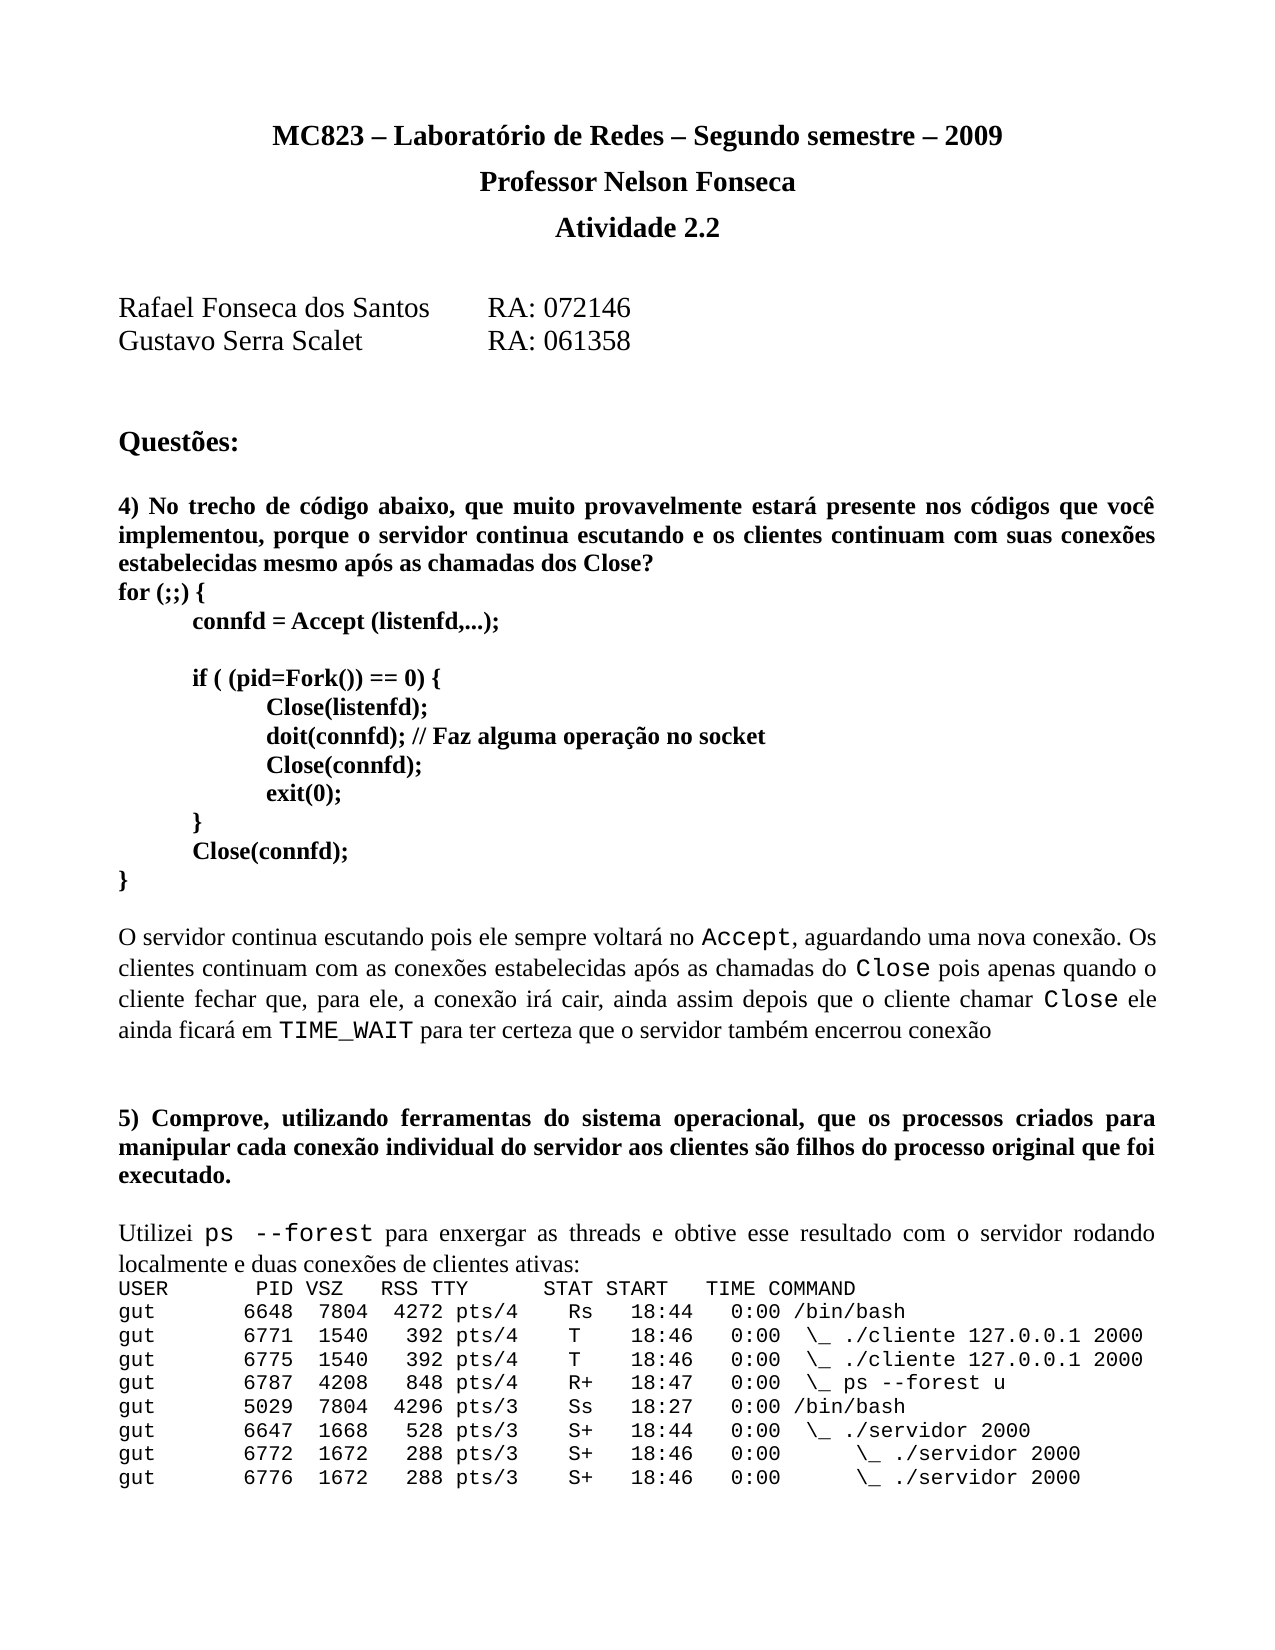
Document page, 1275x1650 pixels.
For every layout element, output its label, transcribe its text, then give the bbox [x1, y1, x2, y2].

text } [118, 865, 1157, 893]
text connfd = Accept (listenfd,...); [118, 606, 1157, 635]
text USER PID VSZ RSS TTY STAT START TIME COMMAND [118, 1278, 1157, 1301]
text gut 6648 7804 4272 pts/4 Rs 18:44 0:00 /bin/bash [118, 1301, 1157, 1325]
text gut 5029 7804 4296 pts/3 Ss 18:27 0:00 /bin/bash [118, 1396, 1157, 1419]
text Utilizei ps --forest para enxergar as threads e obtive esse resultado com o servidor rodando localmente e duas conexões de clientes ativas: [118, 1218, 1157, 1278]
text Gustavo Serra Scalet RA: 061358 [118, 323, 1157, 357]
text 5) Comprove, utilizando ferramentas do sistema operacional, que os processos criados para manipular cada conexão individual do servidor aos clientes são filhos do processo original que foi executado. [118, 1103, 1157, 1189]
text doit(connfd); // Faz alguma operação no socket [118, 721, 1157, 750]
text Close(connfd); [118, 750, 1157, 778]
text gut 6772 1672 288 pts/3 S+ 18:46 0:00 \_ ./servidor 2000 [118, 1443, 1157, 1467]
text } [118, 807, 1157, 836]
text gut 6787 4208 848 pts/4 R+ 18:47 0:00 \_ ps --forest u [118, 1372, 1157, 1396]
text Rafael Fonseca dos Santos RA: 072146 [118, 290, 1157, 323]
text Close(listenfd); [118, 692, 1157, 721]
text gut 6775 1540 392 pts/4 T 18:46 0:00 \_ ./cliente 127.0.0.1 2000 [118, 1349, 1157, 1372]
text if ( (pid=Fork()) == 0) { [118, 663, 1157, 692]
text O servidor continua escutando pois ele sempre voltará no Accept, aguardando uma nova conexão. Os clientes continuam com as conexões estabelecidas após as chamadas do Close pois apenas quando o cliente fechar que, para ele, a conexão irá cair, ainda assim depois que o cliente chamar Close ele ainda ficará em TIME_WAIT para ter certeza que o servidor também encerrou conexão [118, 922, 1157, 1046]
text Atividade 2.2 [118, 210, 1157, 244]
text gut 6647 1668 528 pts/3 S+ 18:44 0:00 \_ ./servidor 2000 [118, 1419, 1157, 1443]
text MC823 – Laboratório de Redes – Segundo semestre – 2009 [118, 118, 1157, 152]
text exit(0); [118, 778, 1157, 807]
text Close(connfd); [118, 836, 1157, 865]
text Questões: [118, 424, 1157, 457]
text Professor Nelson Fonseca [118, 164, 1157, 198]
text gut 6771 1540 392 pts/4 T 18:46 0:00 \_ ./cliente 127.0.0.1 2000 [118, 1325, 1157, 1349]
text for (;;) { [118, 577, 1157, 606]
text 4) No trecho de código abaixo, que muito provavelmente estará presente nos códigos que você implementou, porque o servidor continua escutando e os clientes continuam com suas conexões estabelecidas mesmo após as chamadas dos Close? [118, 491, 1157, 577]
text gut 6776 1672 288 pts/3 S+ 18:46 0:00 \_ ./servidor 2000 [118, 1467, 1157, 1491]
